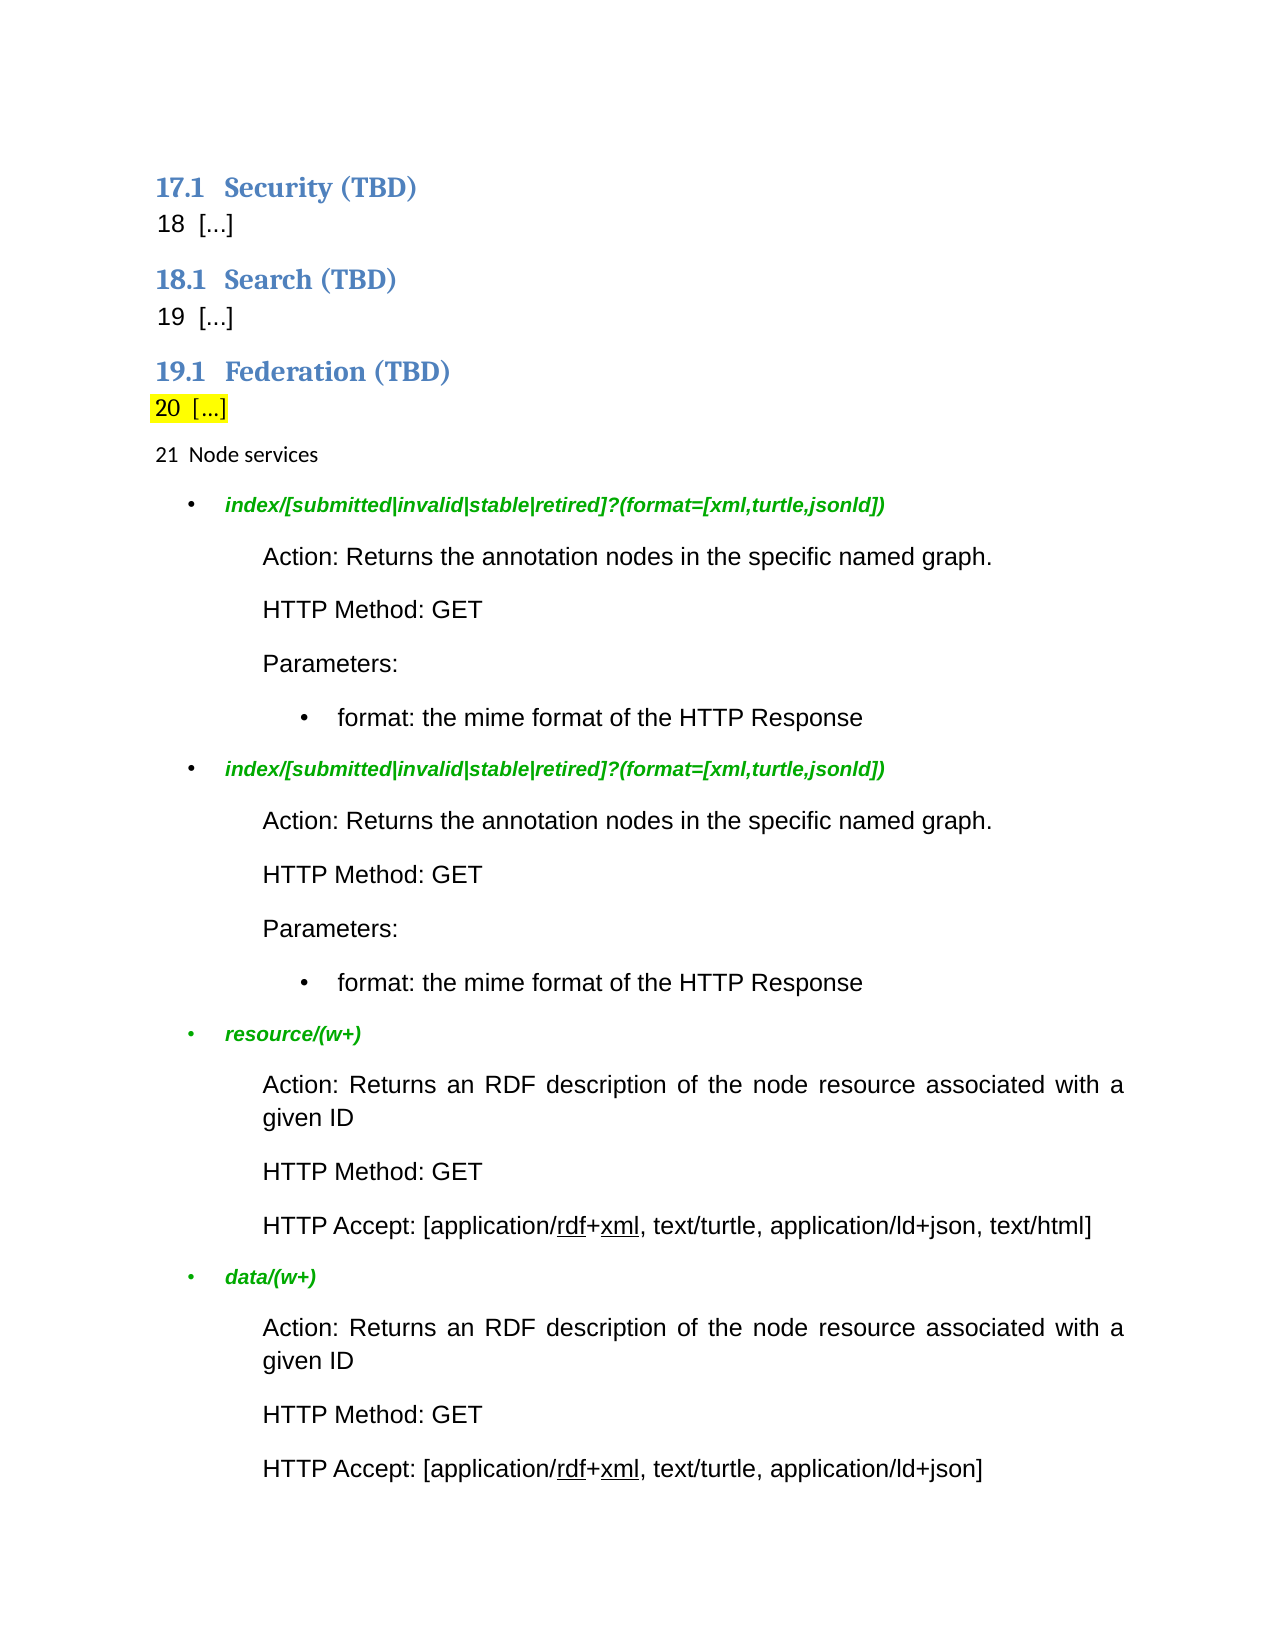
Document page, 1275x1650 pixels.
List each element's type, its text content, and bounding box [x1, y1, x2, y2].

list HTTP Accept: [application/rdf+xml, text/turtle, application/ld+json] [225, 1454, 1125, 1483]
list Action: Returns the annotation nodes in the specific named graph. [225, 806, 1125, 835]
list HTTP Method: GET [225, 596, 1125, 624]
list HTTP Accept: [application/rdf+xml, text/turtle, application/ld+json, text/html] [225, 1211, 1125, 1239]
list index/[submitted|invalid|stable|retired]?(format=[xml,turtle,jsonld]) [187, 757, 1125, 782]
list Action: Returns the annotation nodes in the specific named graph. [225, 542, 1125, 570]
list [...] [150, 209, 1125, 238]
list Action: Returns an RDF description of the node resource associated with a given ID [225, 1313, 1125, 1375]
list Parameters: [225, 649, 1125, 678]
subtitle Federation (TBD) [150, 356, 1125, 389]
list resource/(w+) [187, 1022, 1125, 1046]
list HTTP Method: GET [225, 1157, 1125, 1186]
list […] [150, 394, 1125, 423]
list index/[submitted|invalid|stable|retired]?(format=[xml,turtle,jsonld]) [187, 493, 1125, 517]
list format: the mime format of the HTTP Response [300, 968, 1125, 997]
list format: the mime format of the HTTP Response [300, 703, 1125, 732]
subtitle Security (TBD) [150, 171, 1125, 204]
list HTTP Method: GET [225, 1400, 1125, 1429]
list HTTP Method: GET [225, 860, 1125, 889]
list [...] [150, 302, 1125, 331]
subtitle Search (TBD) [150, 263, 1125, 297]
list data/(w+) [187, 1265, 1125, 1289]
list Action: Returns an RDF description of the node resource associated with a given ID [225, 1070, 1125, 1132]
list Parameters: [225, 914, 1125, 943]
